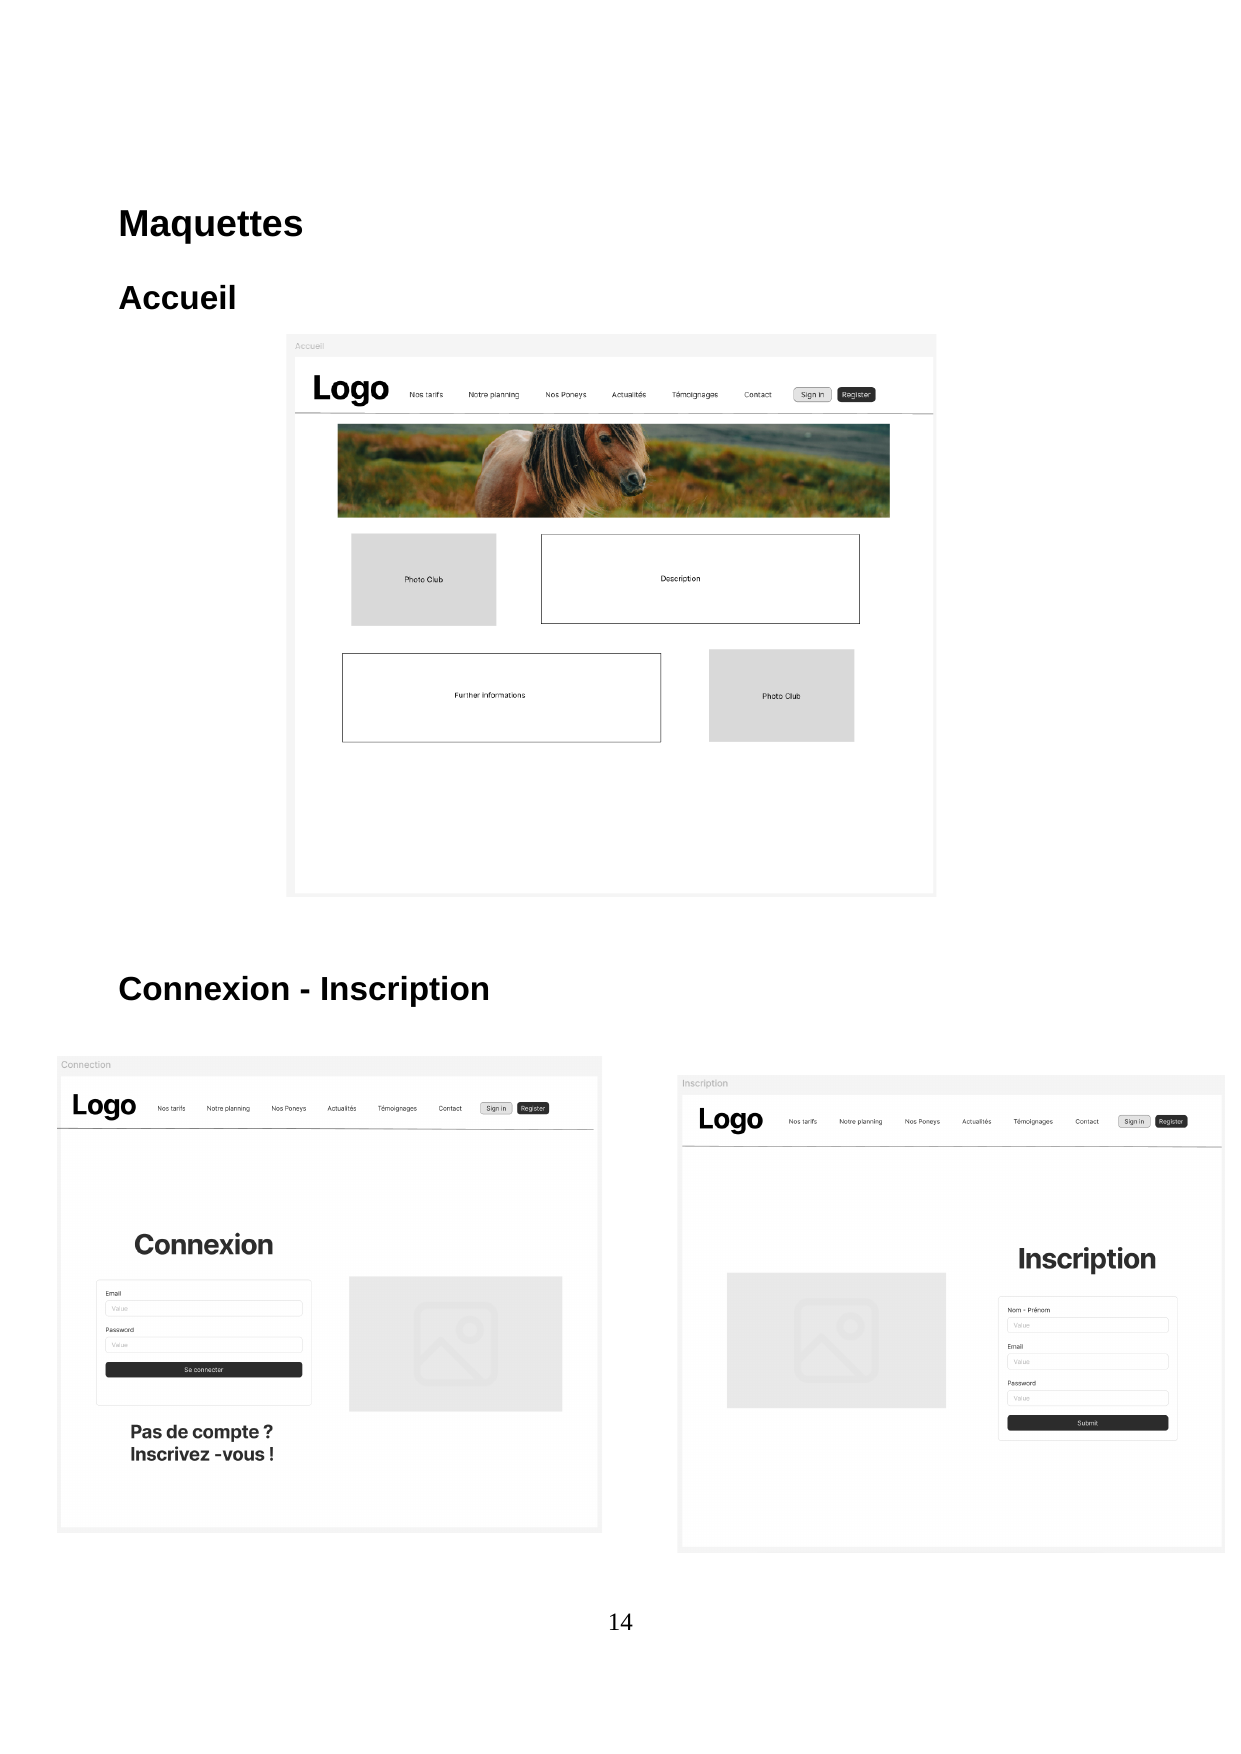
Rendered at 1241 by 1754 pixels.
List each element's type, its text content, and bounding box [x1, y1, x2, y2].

subtitle Maquettes [118, 201, 1122, 244]
subtitle Connexion - Inscription [118, 969, 1122, 1007]
subtitle Accueil [118, 278, 1122, 316]
picture [677, 1075, 1225, 1553]
picture [286, 334, 937, 897]
picture [57, 1056, 603, 1533]
